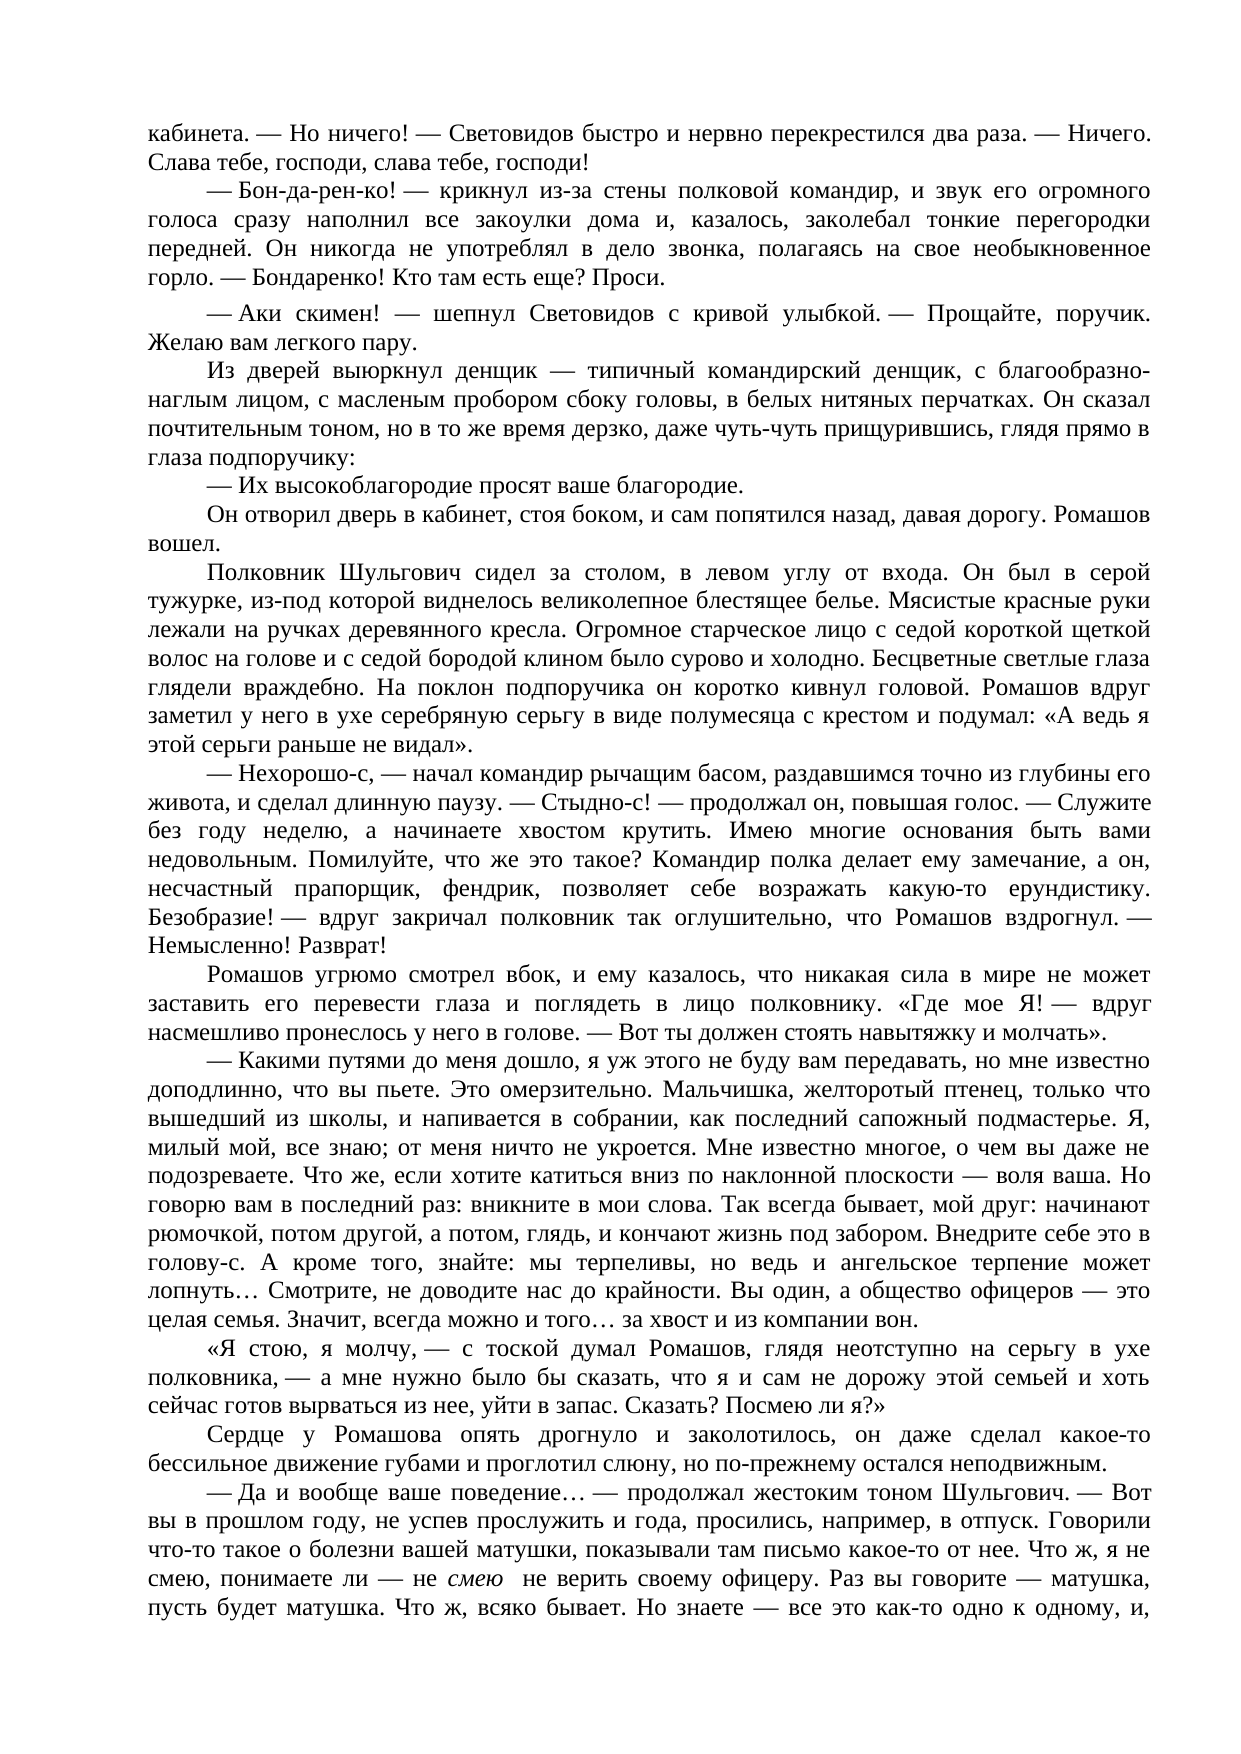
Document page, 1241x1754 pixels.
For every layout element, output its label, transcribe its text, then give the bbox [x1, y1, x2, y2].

text — Какими путями до меня дошло, я уж этого не буду вам передавать, но мне известно доподлинно, что вы пьете. Это омерзительно. Мальчишка, желторотый птенец, только что вышедший из школы, и напивается в собрании, как последний сапожный подмастерье. Я, милый мой, все знаю; от меня ничто не укроется. Мне известно многое, о чем вы даже не подозреваете. Что же, если хотите катиться вниз по наклонной плоскости — воля ваша. Но говорю вам в последний раз: вникните в мои слова. Так всегда бывает, мой друг: начинают рюмочкой, потом другой, а потом, глядь, и кончают жизнь под забором. Внедрите себе это в голову-с. А кроме того, знайте: мы терпеливы, но ведь и ангельское терпение может лопнуть… Смотрите, не доводите нас до крайности. Вы один, а общество офицеров — это целая семья. Значит, всегда можно и того… за хвост и из компании вон. [148, 1045, 1152, 1333]
text — Да и вообще ваше поведение… — продолжал жестоким тоном Шульгович. — Вот вы в прошлом году, не успев прослужить и года, просились, например, в отпуск. Говорили что-то такое о болезни вашей матушки, показывали там письмо какое-то от нее. Что ж, я не смею, понимаете ли — не смею не верить своему офицеру. Раз вы говорите — матушка, пусть будет матушка. Что ж, всяко бывает. Но знаете — все это как-то одно к одному, и, [148, 1477, 1152, 1620]
text — Нехорошо-с, — начал командир рычащим басом, раздавшимся точно из глубины его живота, и сделал длинную паузу. — Стыдно-с! — продолжал он, повышая голос. — Служите без году неделю, а начинаете хвостом крутить. Имею многие основания быть вами недовольным. Помилуйте, что же это такое? Командир полка делает ему замечание, а он, несчастный прапорщик, фендрик, позволяет себе возражать какую-то ерундистику. Безобразие! — вдруг закричал полковник так оглушительно, что Ромашов вздрогнул. — Немысленно! Разврат! [148, 758, 1152, 959]
text Полковник Шульгович сидел за столом, в левом углу от входа. Он был в серой тужурке, из-под которой виднелось великолепное блестящее белье. Мясистые красные руки лежали на ручках деревянного кресла. Огромное старческое лицо с седой короткой щеткой волос на голове и с седой бородой клином было сурово и холодно. Бесцветные светлые глаза глядели враждебно. На поклон подпоручика он коротко кивнул головой. Ромашов вдруг заметил у него в ухе серебряную серьгу в виде полумесяца с крестом и подумал: «А ведь я этой серьги раньше не видал». [148, 557, 1152, 758]
text — Бон-да-рен-ко! — крикнул из-за стены полковой командир, и звук его огромного голоса сразу наполнил все закоулки дома и, казалось, заколебал тонкие перегородки передней. Он никогда не употреблял в дело звонка, полагаясь на свое необыкновенное горло. — Бондаренко! Кто там есть еще? Проси. [148, 176, 1152, 291]
text — Аки скимен! — шепнул Световидов с кривой улыбкой. — Прощайте, поручик. Желаю вам легкого пару. [148, 291, 1152, 355]
text Из дверей выюркнул денщик — типичный командирский денщик, с благообразно-наглым лицом, с масленым пробором сбоку головы, в белых нитяных перчатках. Он сказал почтительным тоном, но в то же время дерзко, даже чуть-чуть прищурившись, глядя прямо в глаза подпоручику: [148, 355, 1152, 470]
text кабинета. — Но ничего! — Световидов быстро и нервно перекрестился два раза. — Ничего. Слава тебе, господи, слава тебе, господи! [148, 118, 1152, 176]
text «Я стою, я молчу, — с тоской думал Ромашов, глядя неотступно на серьгу в ухе полковника, — а мне нужно было бы сказать, что я и сам не дорожу этой семьей и хоть сейчас готов вырваться из нее, уйти в запас. Сказать? Посмею ли я?» [148, 1333, 1152, 1419]
text Ромашов угрюмо смотрел вбок, и ему казалось, что никакая сила в мире не может заставить его перевести глаза и поглядеть в лицо полковнику. «Где мое Я! — вдруг насмешливо пронеслось у него в голове. — Вот ты должен стоять навытяжку и молчать». [148, 959, 1152, 1045]
text Он отворил дверь в кабинет, стоя боком, и сам попятился назад, давая дорогу. Ромашов вошел. [148, 499, 1152, 557]
text — Их высокоблагородие просят ваше благородие. [148, 470, 1152, 499]
text Сердце у Ромашова опять дрогнуло и заколотилось, он даже сделал какое-то бессильное движение губами и проглотил слюну, но по-прежнему остался неподвижным. [148, 1419, 1152, 1477]
